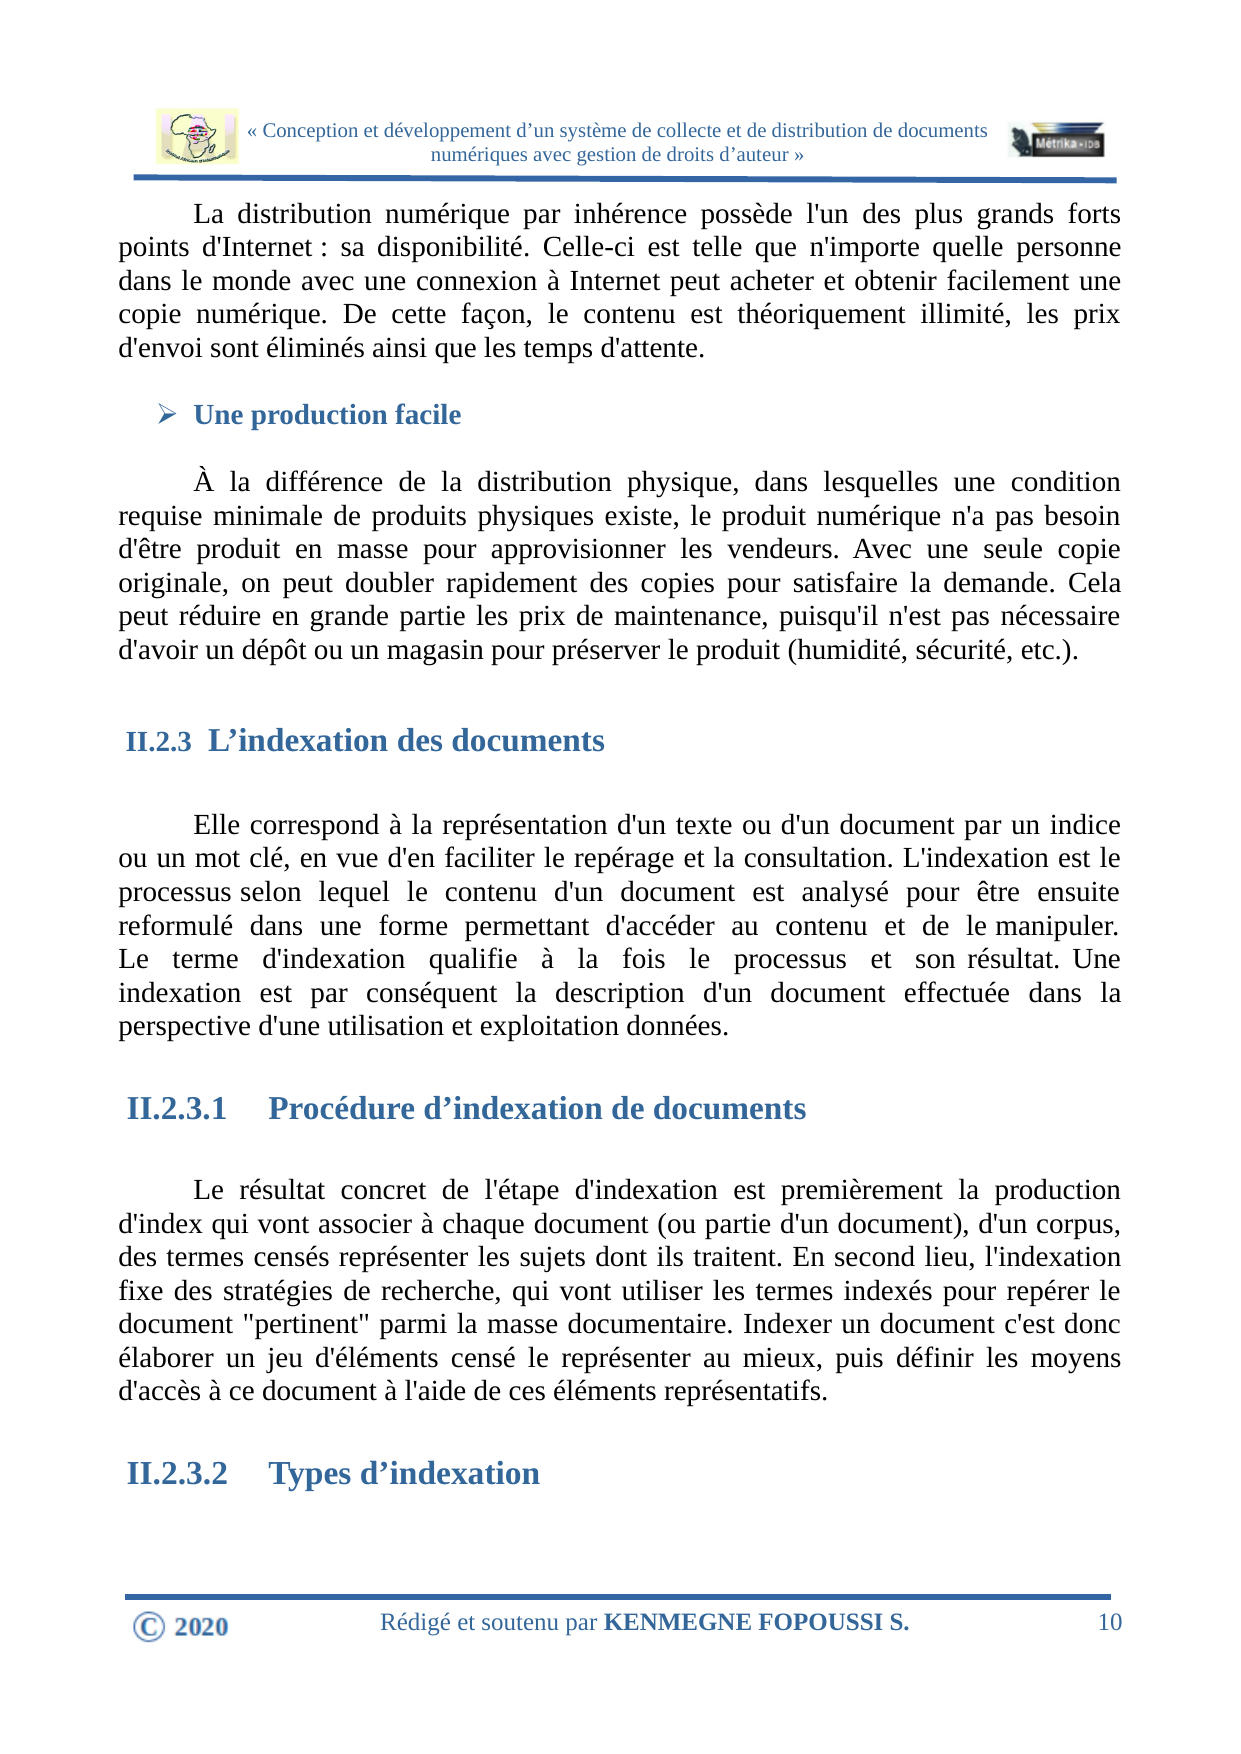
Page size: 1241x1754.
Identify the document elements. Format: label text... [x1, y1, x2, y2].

subtitle Types d’indexation [118, 1453, 1122, 1492]
picture [126, 1604, 231, 1647]
picture [1003, 116, 1109, 160]
subtitle L’indexation des documents [118, 720, 1122, 759]
list Une production facile [156, 397, 1122, 431]
picture [154, 107, 241, 166]
text Elle correspond à la représentation d'un texte ou d'un document par un indice ou un mot clé, en vue d'en faciliter le repérage et la consultation. L'indexation est le processus selon lequel le contenu d'un document est analysé pour être ensuite reformulé dans une forme permettant d'accéder au contenu et de le manipuler. Le terme d'indexation qualifie à la fois le processus et son résultat. Une indexation est par conséquent la description d'un document effectuée dans la perspective d'une utilisation et exploitation données. [118, 807, 1122, 1042]
text La distribution numérique par inhérence possède l'un des plus grands forts points d'Internet : sa disponibilité. Celle-ci est telle que n'importe quelle personne dans le monde avec une connexion à Internet peut acheter et obtenir facilement une copie numérique. De cette façon, le contenu est théoriquement illimité, les prix d'envoi sont éliminés ainsi que les temps d'attente. [118, 196, 1122, 363]
subtitle Procédure d’indexation de documents [118, 1088, 1122, 1126]
text À la différence de la distribution physique, dans lesquelles une condition requise minimale de produits physiques existe, le produit numérique n'a pas besoin d'être produit en masse pour approvisionner les vendeurs. Avec une seule copie originale, on peut doubler rapidement des copies pour satisfaire la demande. Cela peut réduire en grande partie les prix de maintenance, puisqu'il n'est pas nécessaire d'avoir un dépôt ou un magasin pour préserver le produit (humidité, sécurité, etc.). [118, 464, 1122, 665]
text Le résultat concret de l'étape d'indexation est premièrement la production d'index qui vont associer à chaque document (ou partie d'un document), d'un corpus, des termes censés représenter les sujets dont ils traitent. En second lieu, l'indexation fixe des stratégies de recherche, qui vont utiliser les termes indexés pour repérer le document "pertinent" parmi la masse documentaire. Indexer un document c'est donc élaborer un jeu d'éléments censé le représenter au mieux, puis définir les moyens d'accès à ce document à l'aide de ces éléments représentatifs. [118, 1172, 1122, 1407]
